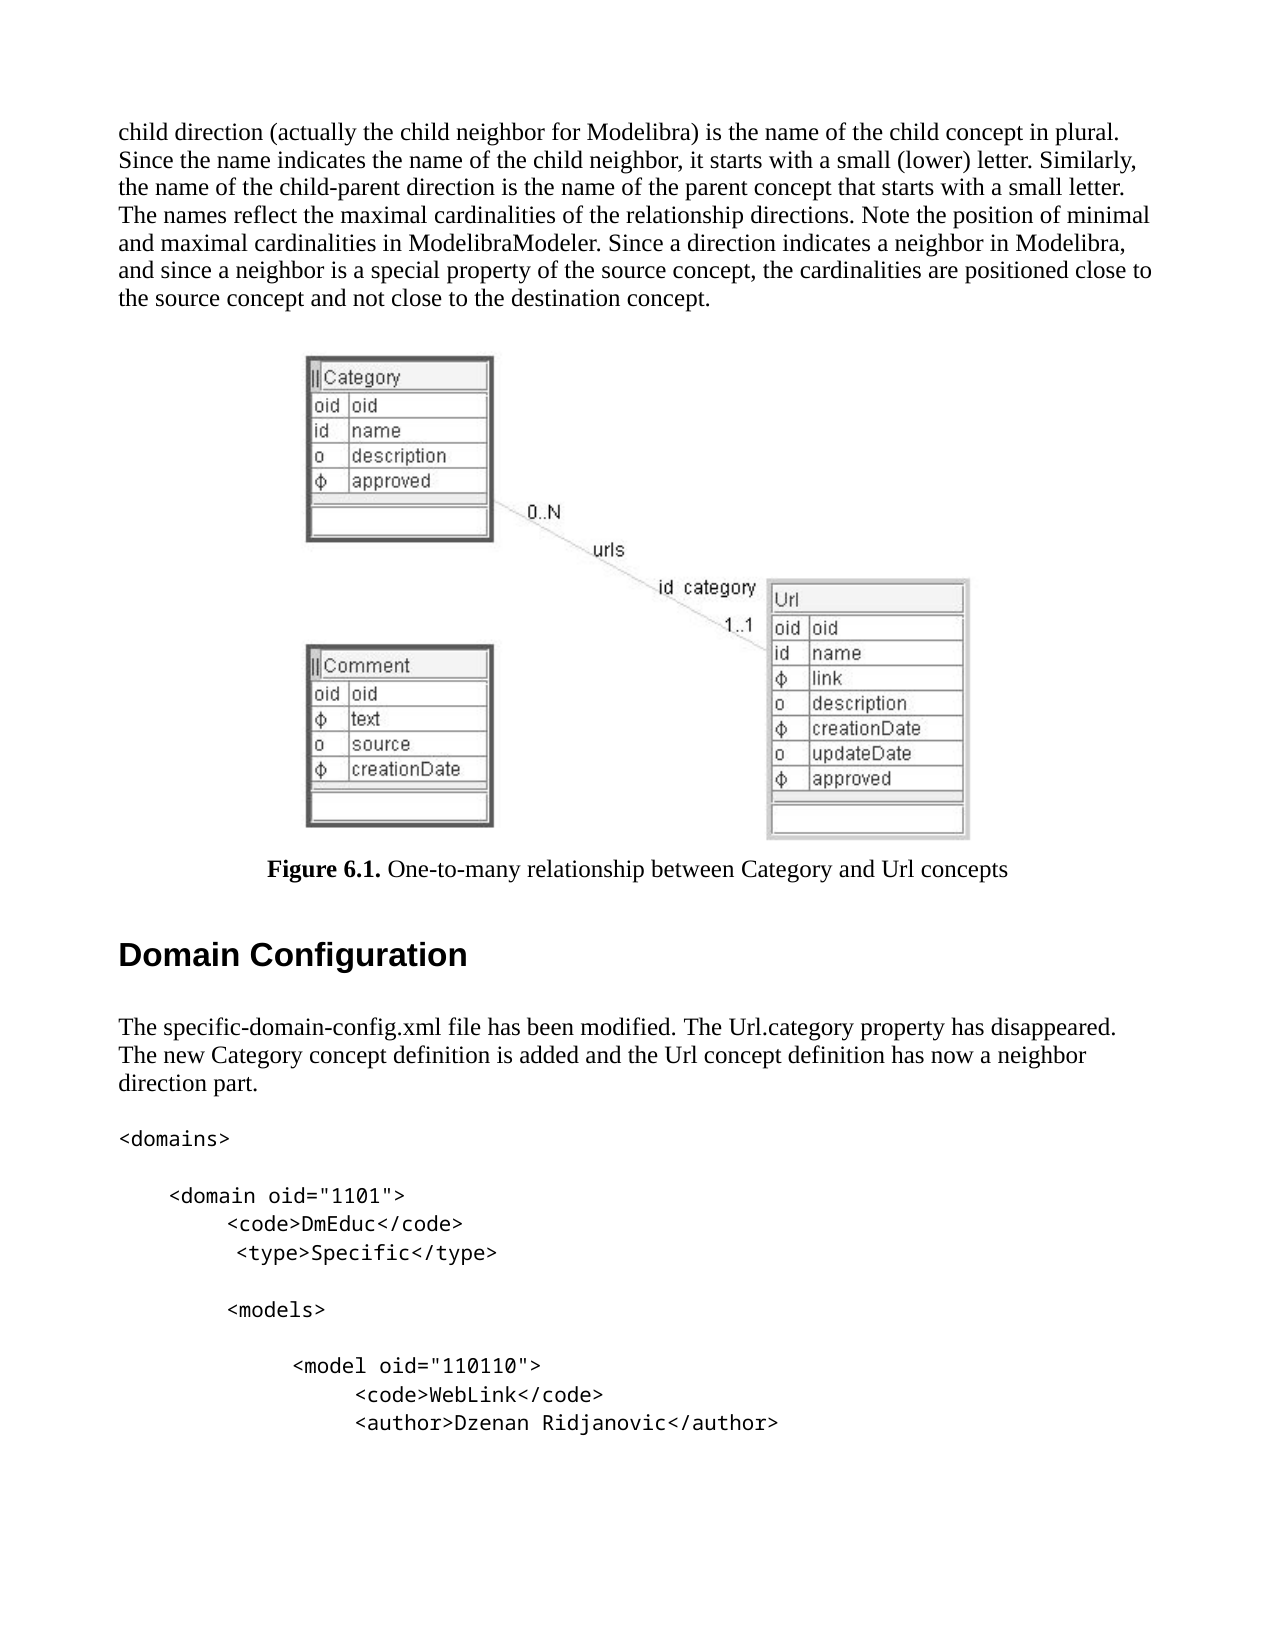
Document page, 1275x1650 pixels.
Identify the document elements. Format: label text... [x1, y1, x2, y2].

text <type>Specific</type> [118, 1238, 1157, 1266]
text Figure 6.1. One-to-many relationship between Category and Url concepts [118, 340, 1157, 883]
picture [289, 339, 986, 856]
text child direction (actually the child neighbor for Modelibra) is the name of the child concept in plural. Since the name indicates the name of the child neighbor, it starts with a small (lower) letter. Similarly, the name of the child-parent direction is the name of the parent concept that starts with a small letter. The names reflect the maximal cardinalities of the relationship directions. Note the position of minimal and maximal cardinalities in ModelibraModeler. Since a direction indicates a neighbor in Modelibra, and since a neighbor is a special property of the source concept, the cardinalities are positioned close to the source concept and not close to the destination concept. [118, 118, 1157, 312]
text <code>WebLink</code> [118, 1380, 1157, 1408]
text <domain oid="1101"> [118, 1181, 1157, 1209]
text <models> [118, 1295, 1157, 1323]
text <model oid="110110"> [118, 1352, 1157, 1380]
subtitle Domain Configuration [118, 936, 1157, 973]
text <code>DmEduc</code> [118, 1209, 1157, 1238]
text <author>Dzenan Ridjanovic</author> [118, 1408, 1157, 1437]
text <domains> [118, 1124, 1157, 1153]
text The specific-domain-config.xml file has been modified. The Url.category property has disappeared. The new Category concept definition is added and the Url concept definition has now a neighbor direction part. [118, 1013, 1157, 1096]
